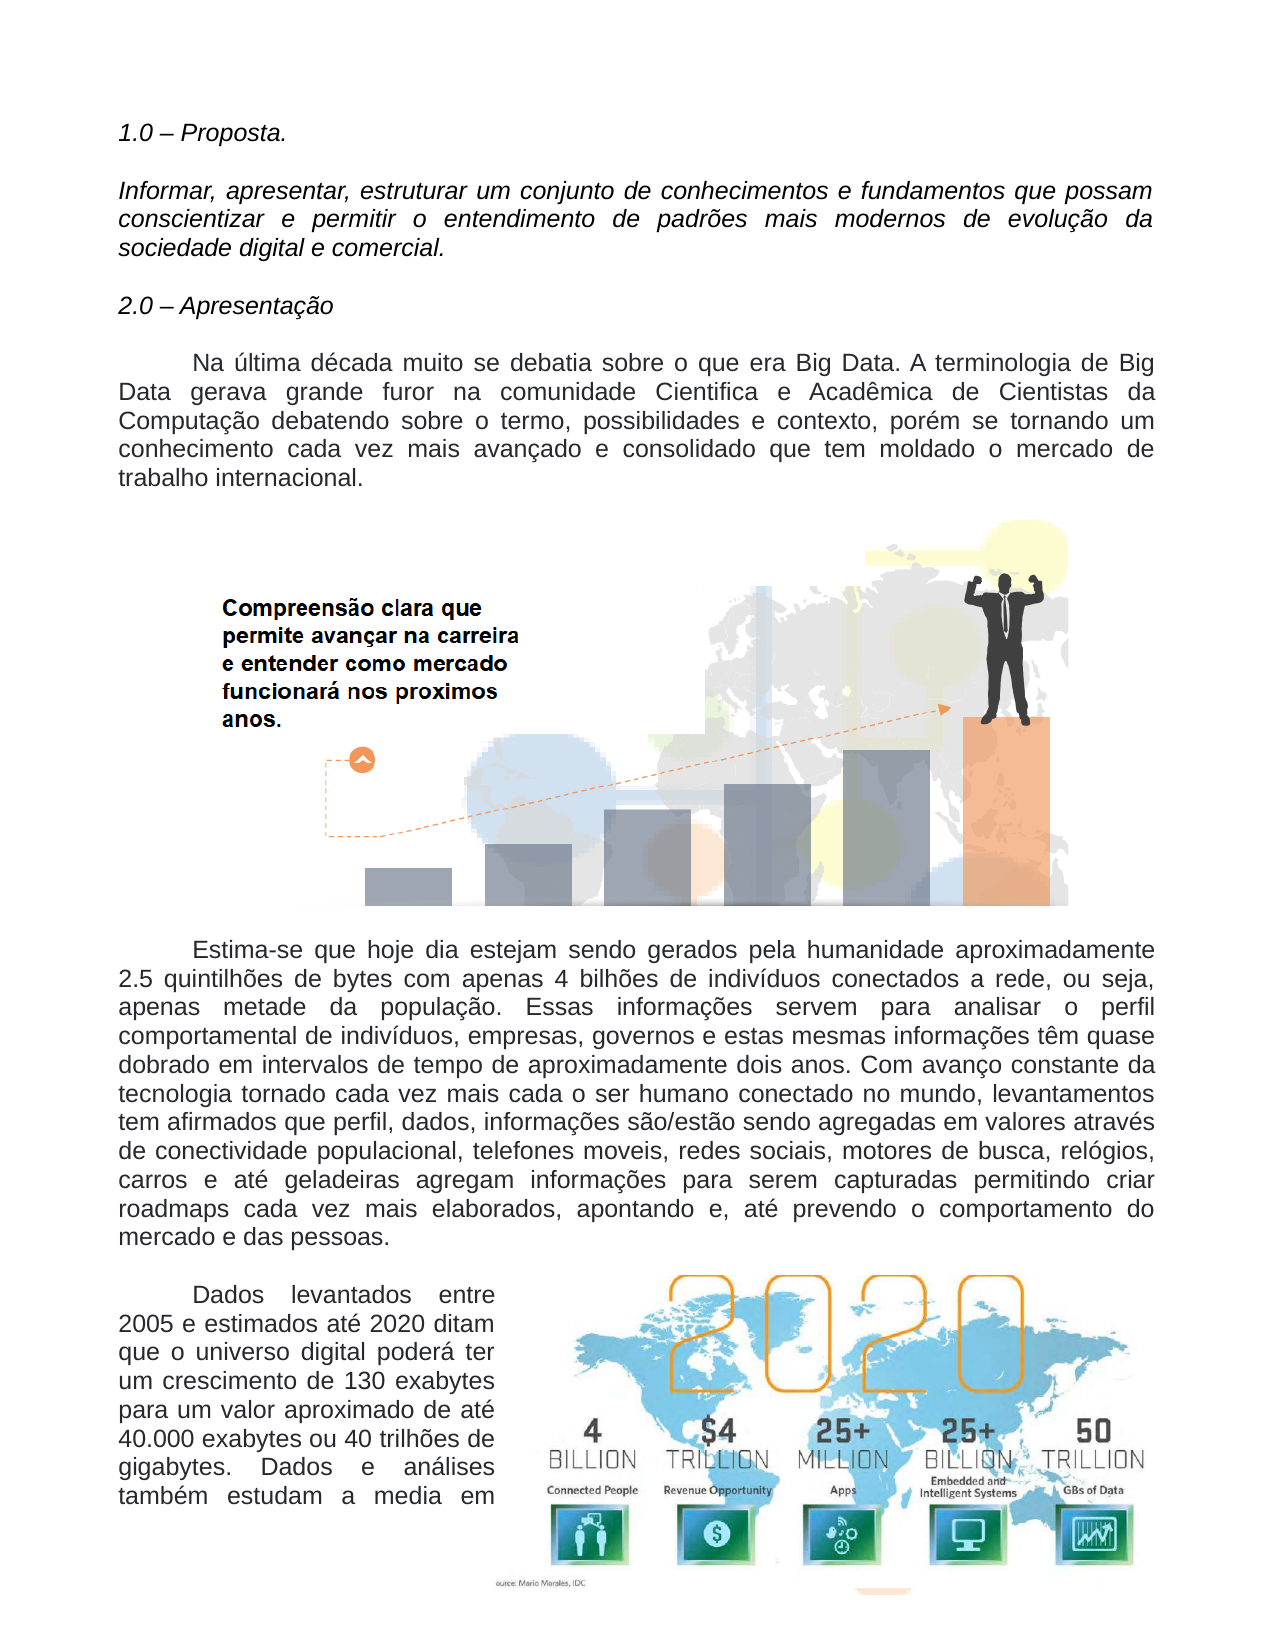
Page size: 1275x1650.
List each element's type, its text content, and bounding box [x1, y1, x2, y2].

text Na última década muito se debatia sobre o que era Big Data. A terminologia de Big Data gerava grande furor na comunidade Cientifica e Acadêmica de Cientistas da Computação debatendo sobre o termo, possibilidades e contexto, porém se tornando um conhecimento cada vez mais avançado e consolidado que tem moldado o mercado de trabalho internacional. [118, 348, 1157, 492]
text Estima-se que hoje dia estejam sendo gerados pela humanidade aproximadamente 2.5 quintilhões de bytes com apenas 4 bilhões de indivíduos conectados a rede, ou seja, apenas metade da população. Essas informações servem para analisar o perfil comportamental de indivíduos, empresas, governos e estas mesmas informações têm quase dobrado em intervalos de tempo de aproximadamente dois anos. Com avanço constante da tecnologia tornado cada vez mais cada o ser humano conectado no mundo, levantamentos tem afirmados que perfil, dados, informações são/estão sendo agregadas em valores através de conectividade populacional, telefones moveis, redes sociais, motores de busca, relógios, carros e até geladeiras agregam informações para serem capturadas permitindo criar roadmaps cada vez mais elaborados, apontando e, até prevendo o comportamento do mercado e das pessoas. [118, 935, 1157, 1251]
text Informar, apresentar, estruturar um conjunto de conhecimentos e fundamentos que possam conscientizar e permitir o entendimento de padrões mais modernos de evolução da sociedade digital e comercial. [118, 176, 1157, 262]
picture [495, 1275, 1151, 1595]
text 2.0 – Apresentação [118, 291, 1157, 319]
text 1.0 – Proposta. [118, 118, 1157, 147]
picture [206, 520, 1069, 906]
text Dados levantados entre 2005 e estimados até 2020 ditam que o universo digital poderá ter um crescimento de 130 exabytes para um valor aproximado de até 40.000 exabytes ou 40 trilhões de gigabytes. Dados e análises também estudam a media em [118, 1280, 495, 1510]
